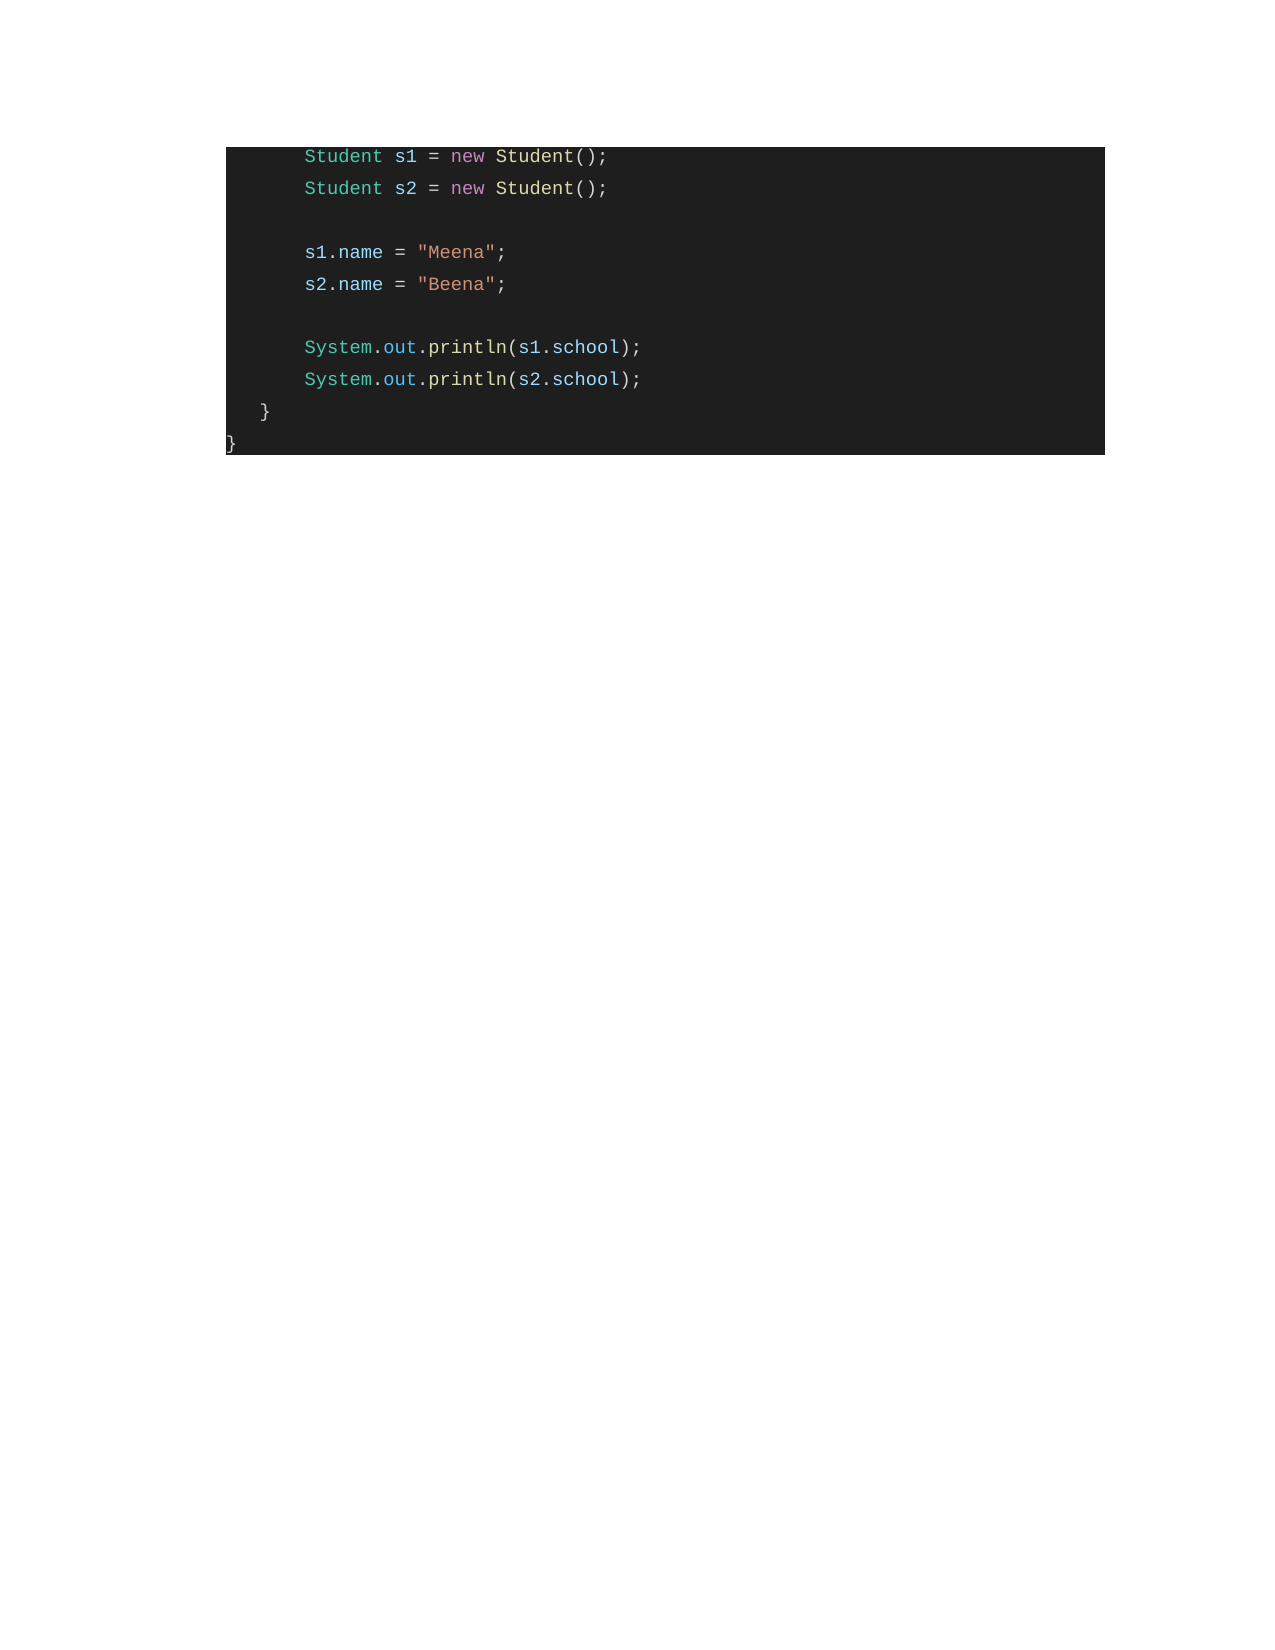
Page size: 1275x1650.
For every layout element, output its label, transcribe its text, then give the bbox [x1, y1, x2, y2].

text Student s1 = new Student(); [226, 147, 1105, 168]
text s2.name = "Beena"; [226, 274, 1105, 296]
text System.out.println(s2.school); [226, 370, 1105, 391]
text } [226, 434, 1105, 455]
text s1.name = "Meena"; [226, 243, 1105, 264]
text } [226, 402, 1105, 423]
text Student s2 = new Student(); [226, 179, 1105, 200]
text System.out.println(s1.school); [226, 338, 1105, 359]
